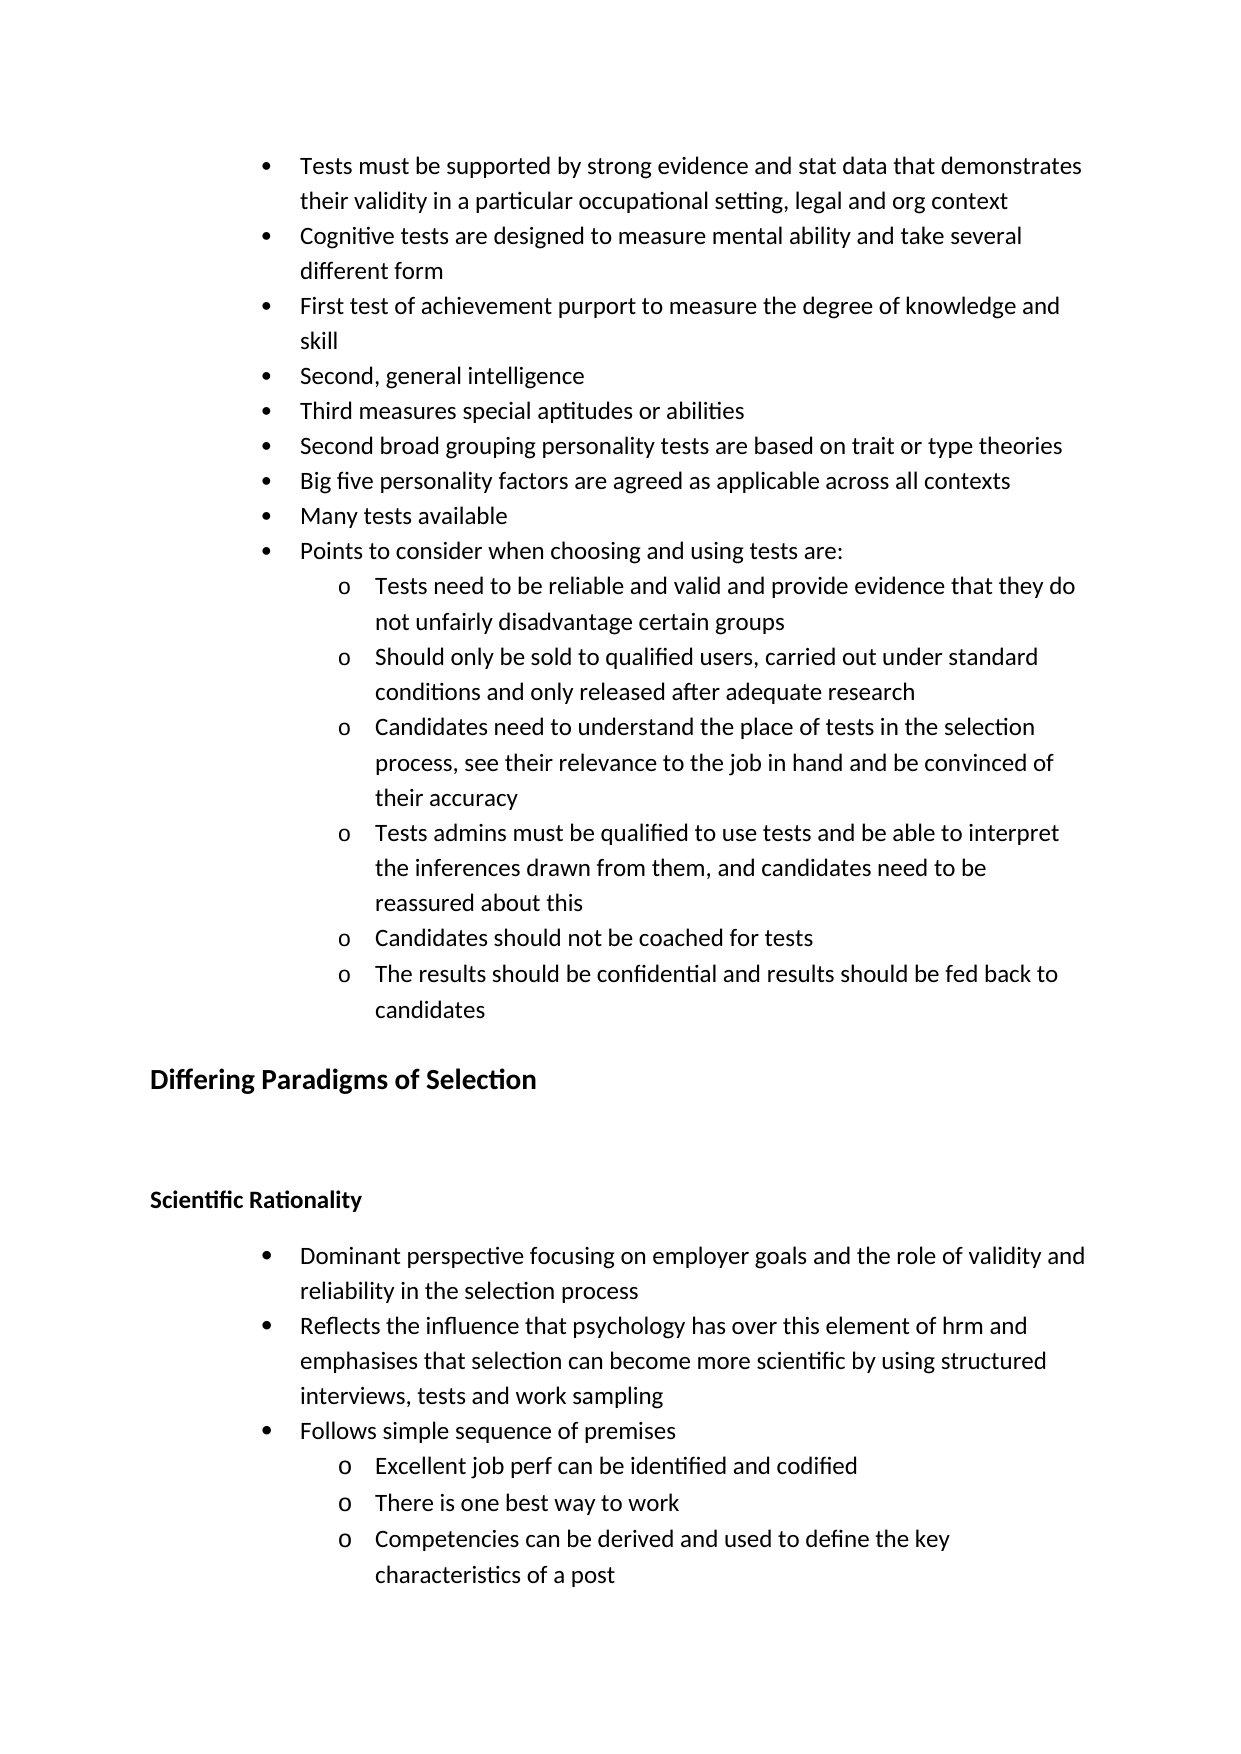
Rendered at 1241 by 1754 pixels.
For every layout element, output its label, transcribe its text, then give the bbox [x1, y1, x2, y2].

list The results should be confidential and results should be fed back to candidates [337, 958, 1090, 1024]
list Candidates should not be coached for tests [337, 922, 1090, 954]
list Candidates need to understand the place of tests in the selection process, see their relevance to the job in hand and be convinced of their accuracy [337, 711, 1090, 812]
list Follows simple sequence of premises [262, 1415, 1090, 1446]
list Big five personality factors are agreed as applicable across all contexts [262, 465, 1090, 496]
list Competencies can be derived and used to define the key characteristics of a post [337, 1523, 1090, 1590]
list Points to consider when choosing and using tests are: [262, 535, 1090, 566]
list Excellent job perf can be identified and codified [337, 1450, 1090, 1482]
list Reflects the influence that psychology has over this element of hrm and emphasises that selection can become more scientific by using structured interviews, tests and work sampling [262, 1310, 1090, 1411]
text Differing Paradigms of Selection [150, 1061, 1090, 1097]
list First test of achievement purport to measure the degree of knowledge and skill [262, 290, 1090, 356]
list Cognitive tests are designed to measure mental ability and take several different form [262, 220, 1090, 286]
text Scientific Rationality [150, 1184, 1090, 1215]
list Tests must be supported by strong evidence and stat data that demonstrates their validity in a particular occupational setting, legal and org context [262, 150, 1090, 216]
list Third measures special aptitudes or abilities [262, 395, 1090, 426]
list Many tests available [262, 500, 1090, 531]
list Tests admins must be qualified to use tests and be able to interpret the inferences drawn from them, and candidates need to be reassured about this [337, 817, 1090, 918]
list Tests need to be reliable and valid and provide evidence that they do not unfairly disadvantage certain groups [337, 570, 1090, 636]
list There is one best way to work [337, 1487, 1090, 1519]
list Should only be sold to qualified users, carried out under standard conditions and only released after adequate research [337, 641, 1090, 707]
list Dominant perspective focusing on employer goals and the role of validity and reliability in the selection process [262, 1240, 1090, 1306]
list Second, general intelligence [262, 360, 1090, 391]
list Second broad grouping personality tests are based on trait or type theories [262, 430, 1090, 461]
